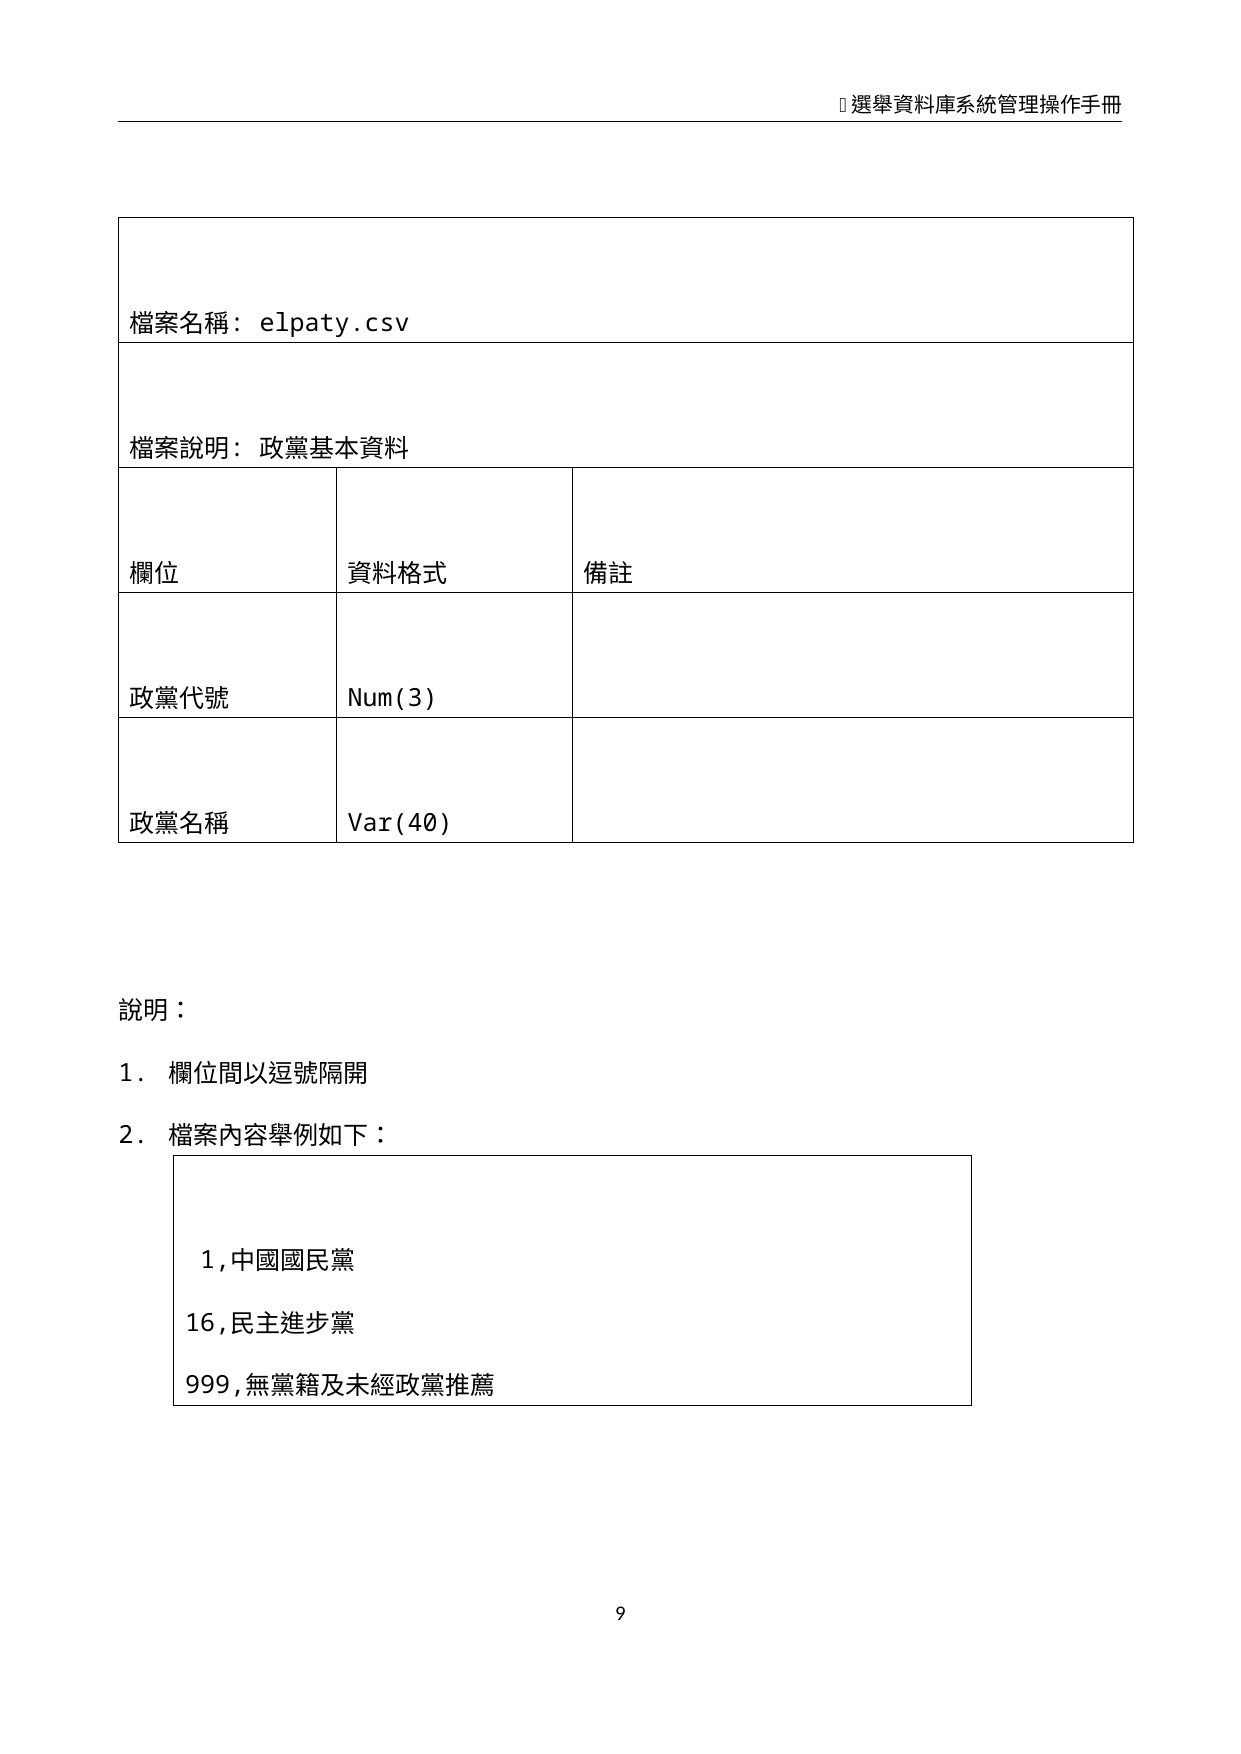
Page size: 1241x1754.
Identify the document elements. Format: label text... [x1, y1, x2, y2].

table_cell [573, 718, 1133, 842]
text 說明： [118, 967, 1122, 1030]
table_cell 檔案說明: 政黨基本資料 [119, 343, 1133, 467]
table_cell 政黨名稱 [119, 718, 336, 842]
table_cell 備註 [573, 468, 1133, 592]
table_cell 資料格式 [337, 468, 572, 592]
list 檔案內容舉例如下： [118, 1092, 1122, 1155]
table_cell 政黨代號 [119, 593, 336, 717]
table_cell 欄位 [119, 468, 336, 592]
table_cell [573, 593, 1133, 717]
table_header 檔案名稱: elpaty.csv [119, 218, 1133, 342]
table_cell Num(3) [337, 593, 572, 717]
table_cell Var(40) [337, 718, 572, 842]
table_header 1,中國國民黨 16,民主進步黨 999,無黨籍及未經政黨推薦 [174, 1156, 971, 1405]
list 欄位間以逗號隔開 [118, 1030, 1122, 1092]
